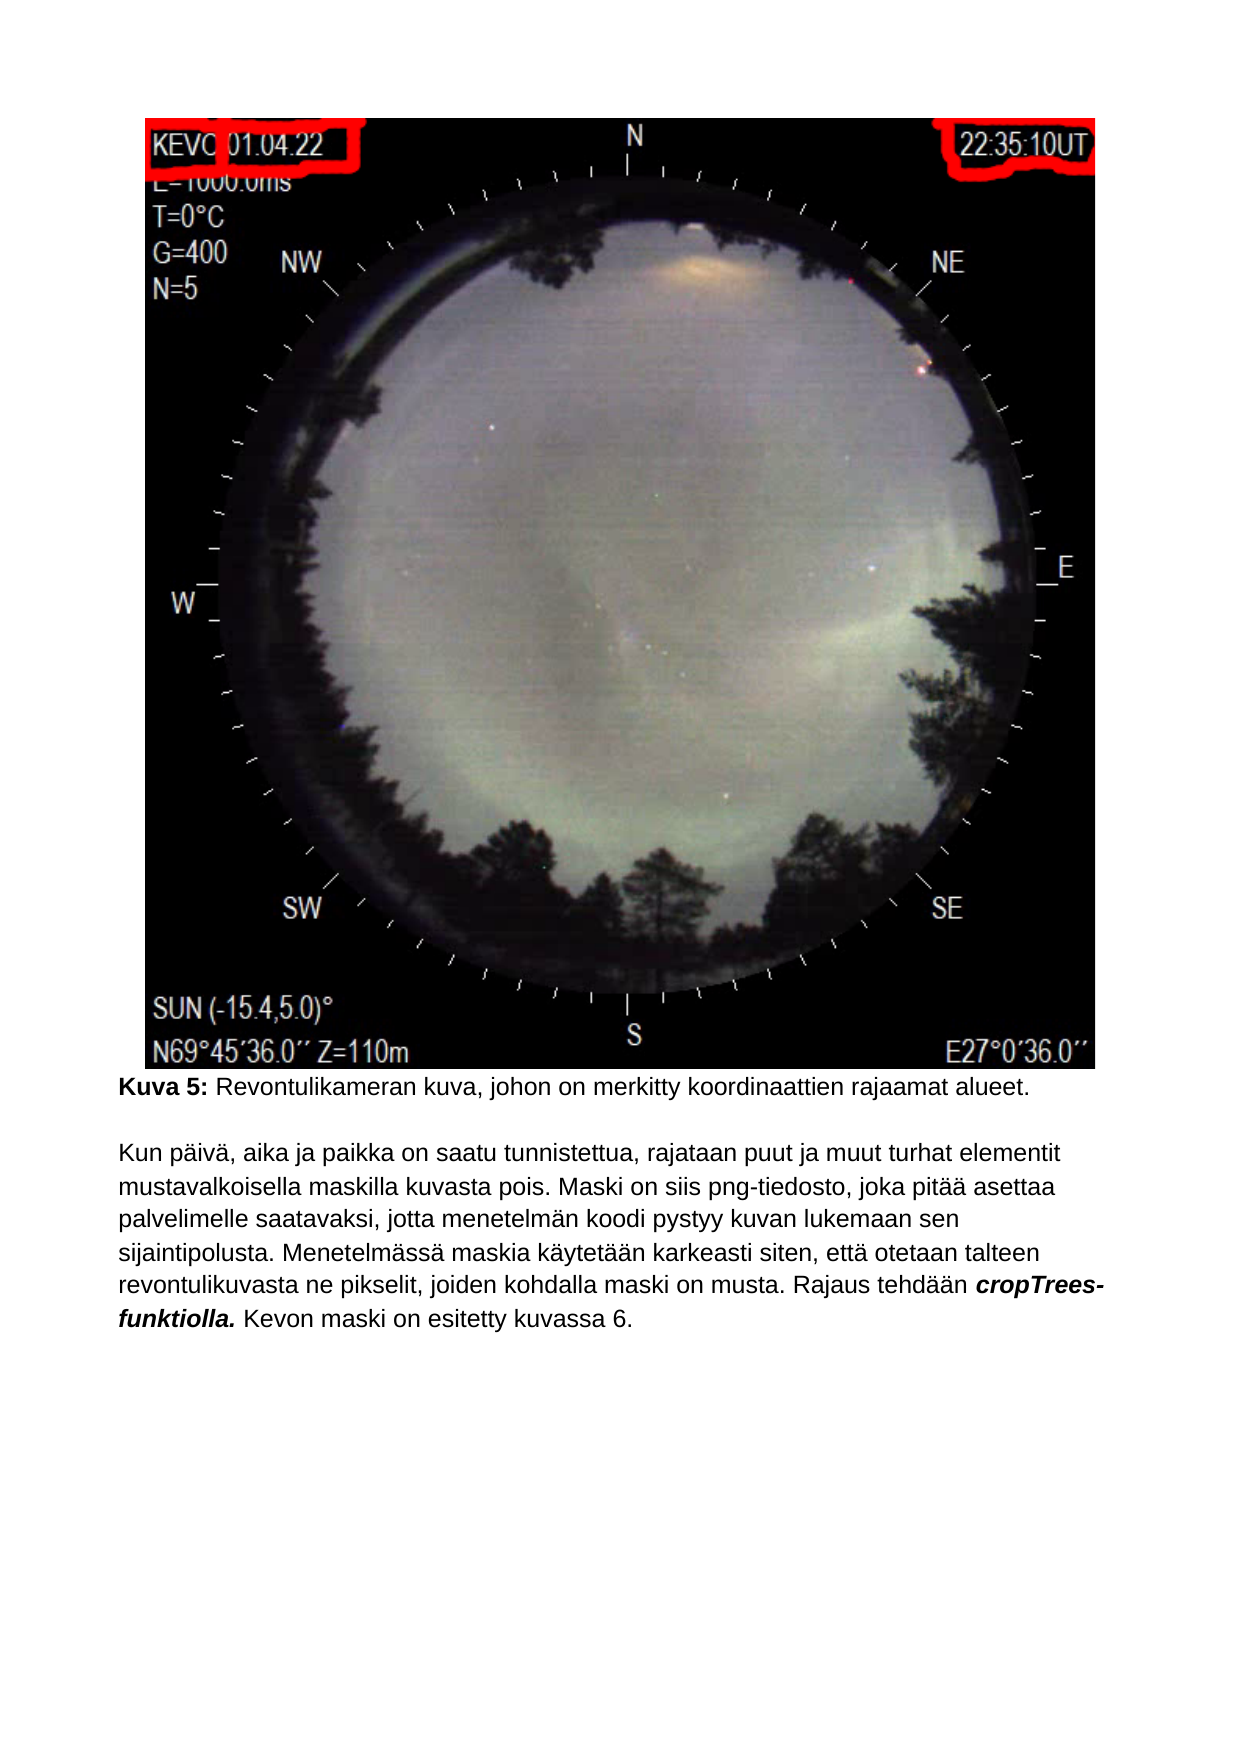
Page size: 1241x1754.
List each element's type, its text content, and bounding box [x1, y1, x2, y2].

text Kuva 5: Revontulikameran kuva, johon on merkitty koordinaattien rajaamat alueet. [118, 118, 1122, 1101]
text Kun päivä, aika ja paikka on saatu tunnistettua, rajataan puut ja muut turhat elementit mustavalkoisella maskilla kuvasta pois. Maski on siis png-tiedosto, joka pitää asettaa palvelimelle saatavaksi, jotta menetelmän koodi pystyy kuvan lukemaan sen sijaintipolusta. Menetelmässä maskia käytetään karkeasti siten, että otetaan talteen revontulikuvasta ne pikselit, joiden kohdalla maski on musta. Rajaus tehdään cropTrees-funktiolla. Kevon maski on esitetty kuvassa 6. [118, 1138, 1122, 1332]
picture [145, 118, 1096, 1069]
